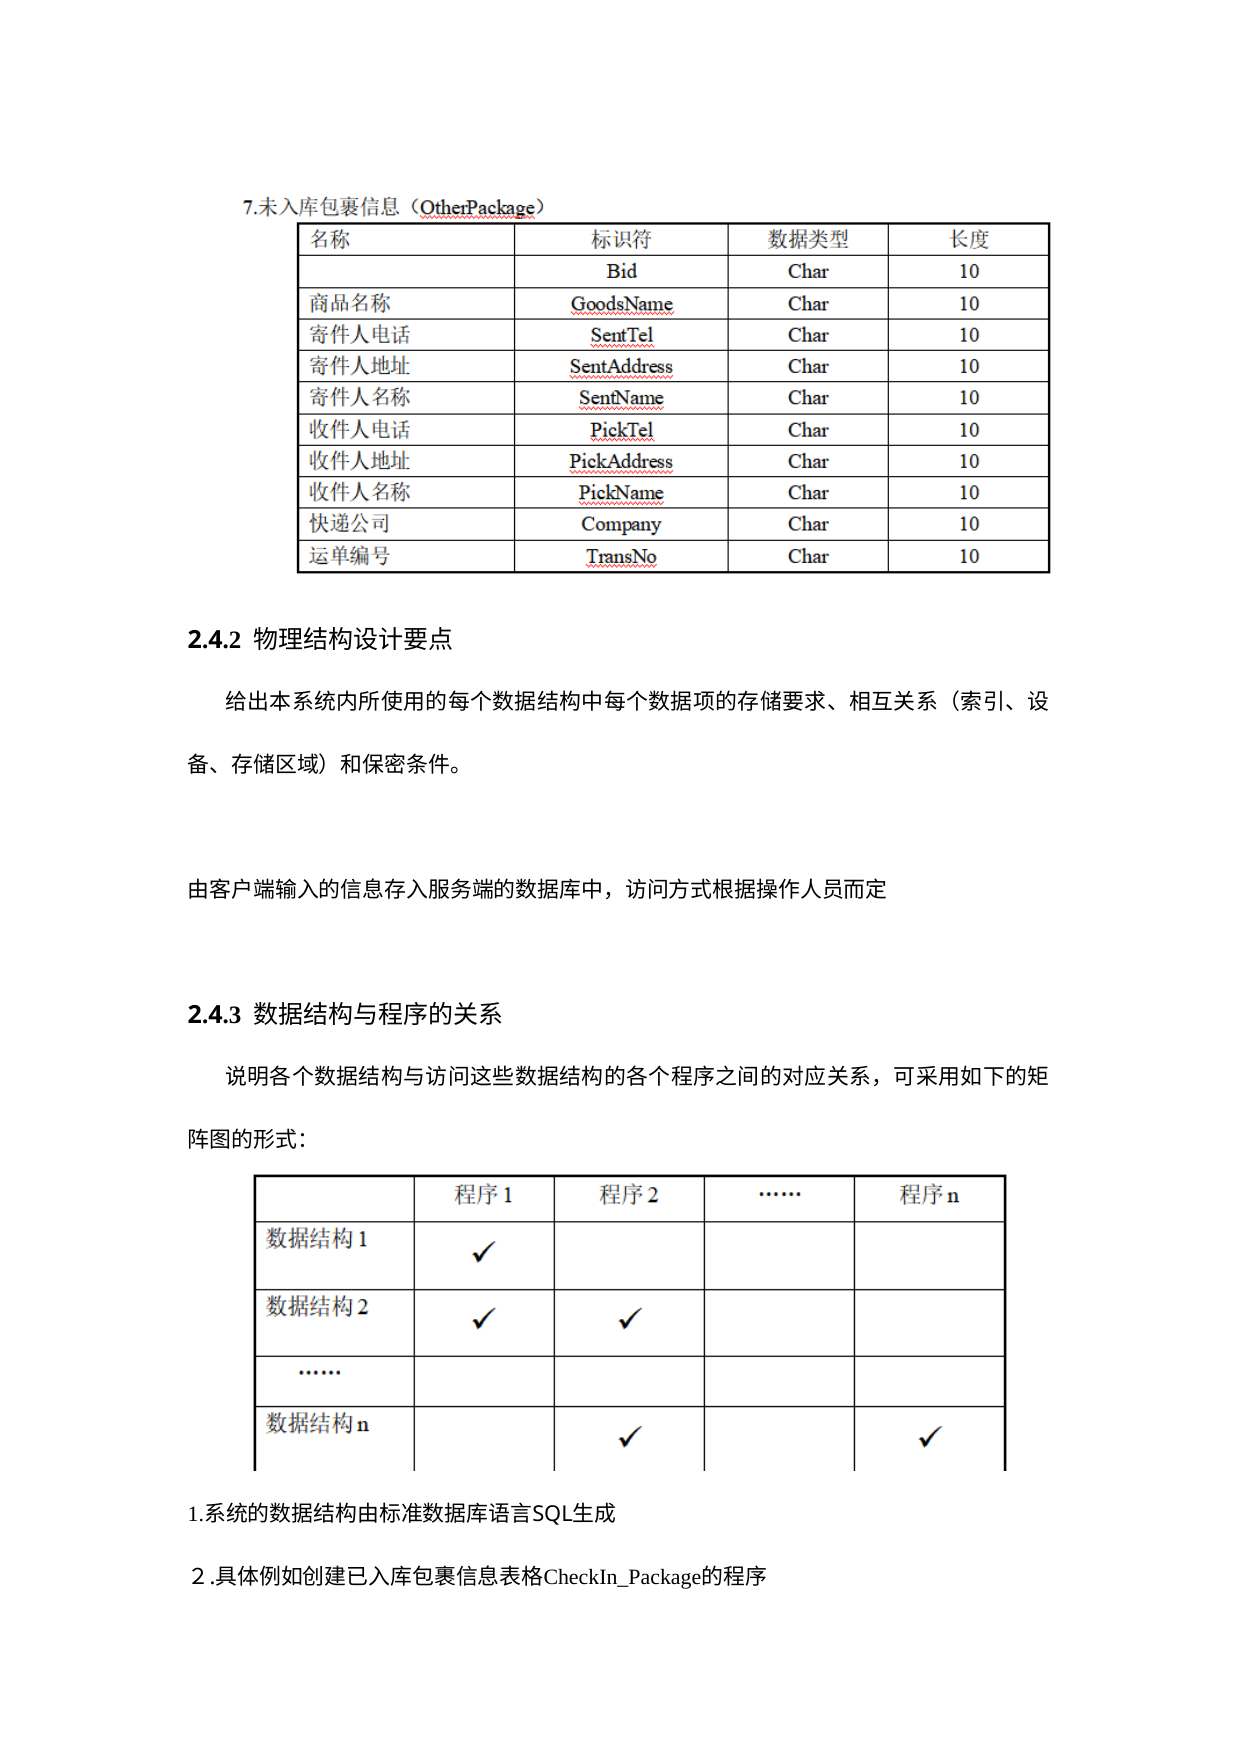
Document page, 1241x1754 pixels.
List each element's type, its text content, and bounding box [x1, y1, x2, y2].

text ２.具体例如创建已入库包裹信息表格CheckIn_Package的程序 [187, 1533, 1053, 1596]
text 说明各个数据结构与访问这些数据结构的各个程序之间的对应关系，可采用如下的矩阵图的形式： [187, 1033, 1053, 1158]
text 给出本系统内所使用的每个数据结构中每个数据项的存储要求、相互关系（索引、设备、存储区域）和保密条件。 [187, 658, 1053, 783]
text 由客户端输入的信息存入服务端的数据库中，访问方式根据操作人员而定 [187, 846, 1053, 908]
text 1.系统的数据结构由标准数据库语言SQL生成 [187, 1471, 1053, 1533]
text 2.4.3 数据结构与程序的关系 [187, 971, 1053, 1033]
text 2.4.2 物理结构设计要点 [187, 596, 1053, 658]
